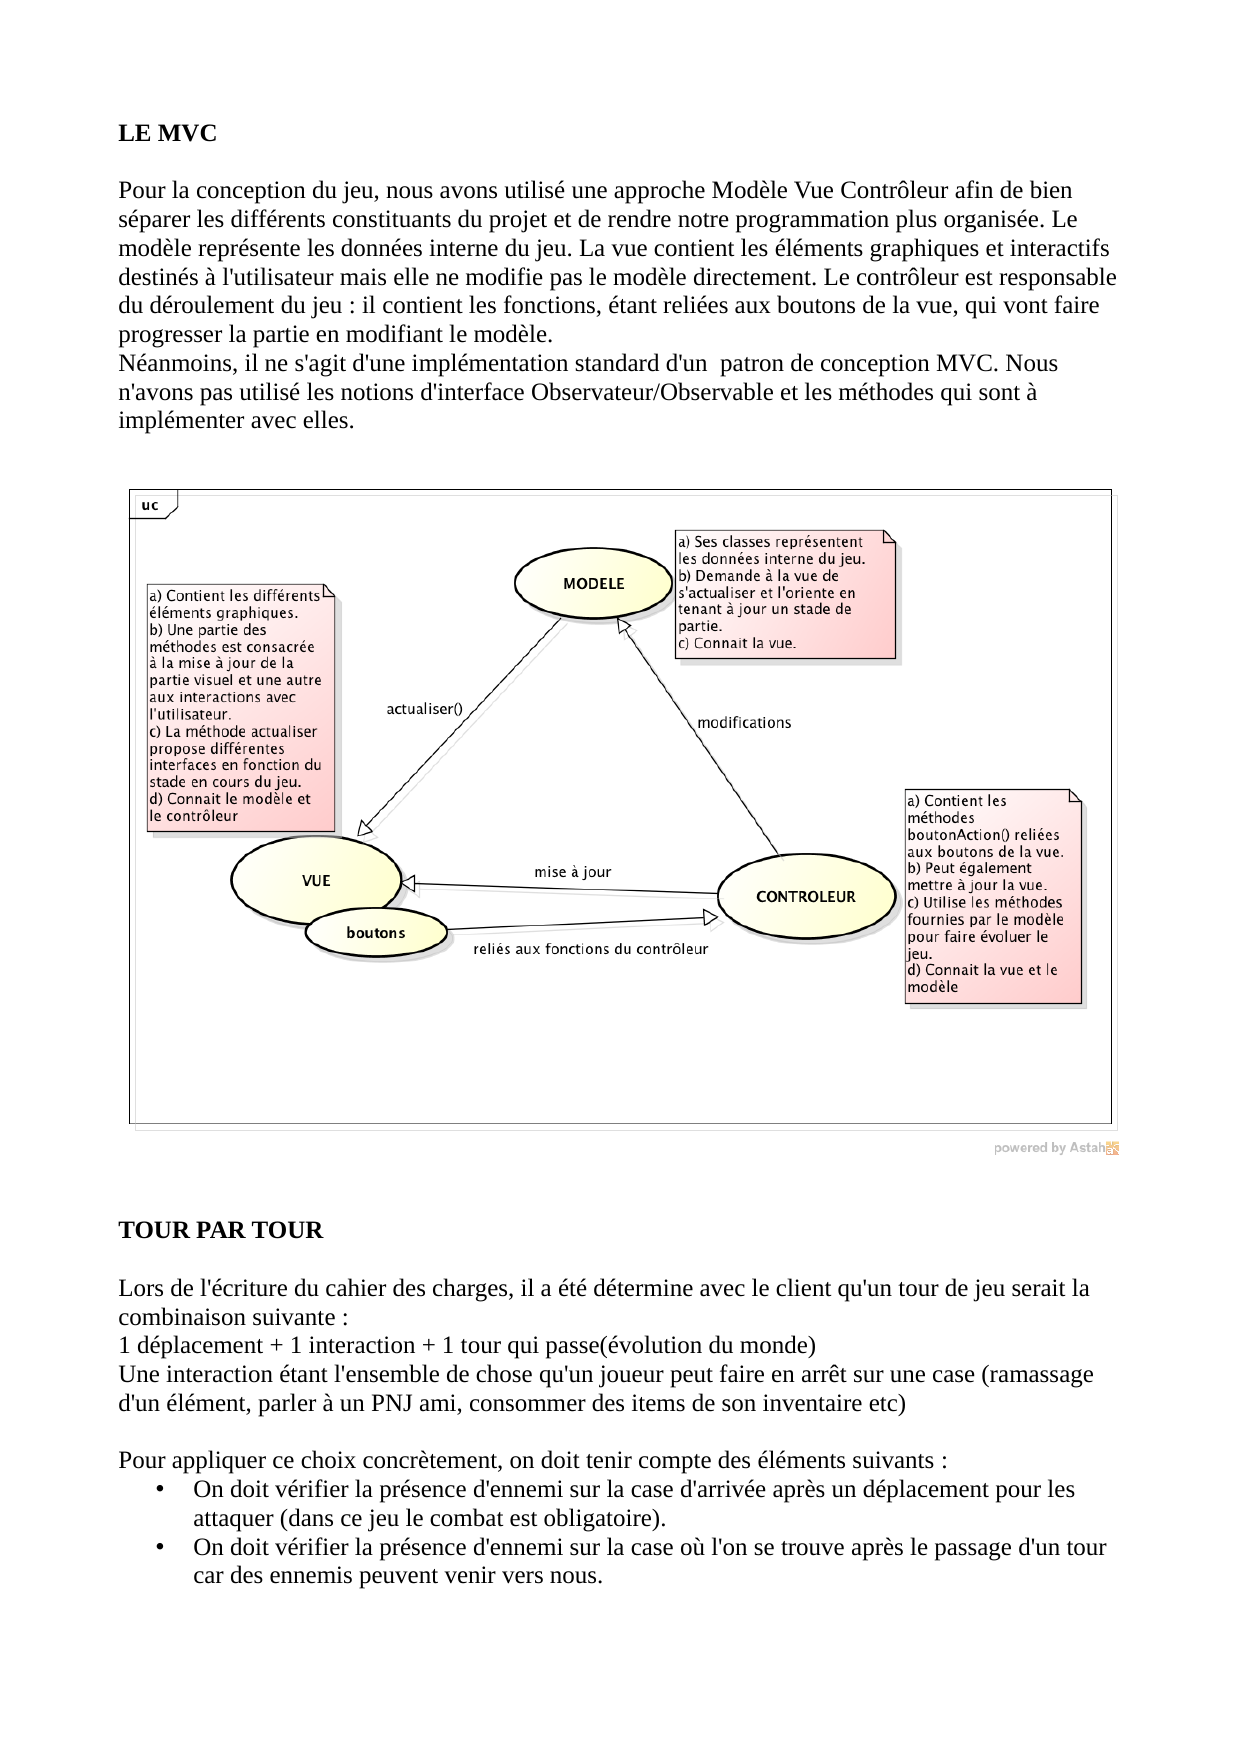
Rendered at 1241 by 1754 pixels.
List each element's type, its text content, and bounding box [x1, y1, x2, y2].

text 1 déplacement + 1 interaction + 1 tour qui passe(évolution du monde) [118, 1331, 1122, 1359]
text LE MVC [118, 118, 1122, 147]
text Pour appliquer ce choix concrètement, on doit tenir compte des éléments suivants : [118, 1446, 1122, 1474]
picture [117, 477, 1123, 1159]
text Néanmoins, il ne s'agit d'une implémentation standard d'un patron de conception MVC. Nous n'avons pas utilisé les notions d'interface Observateur/Observable et les méthodes qui sont à implémenter avec elles. [118, 348, 1122, 434]
list On doit vérifier la présence d'ennemi sur la case où l'on se trouve après le passage d'un tour car des ennemis peuvent venir vers nous. [156, 1532, 1122, 1589]
text Une interaction étant l'ensemble de chose qu'un joueur peut faire en arrêt sur une case (ramassage d'un élément, parler à un PNJ ami, consommer des items de son inventaire etc) [118, 1359, 1122, 1417]
text Pour la conception du jeu, nous avons utilisé une approche Modèle Vue Contrôleur afin de bien séparer les différents constituants du projet et de rendre notre programmation plus organisée. Le modèle représente les données interne du jeu. La vue contient les éléments graphiques et interactifs destinés à l'utilisateur mais elle ne modifie pas le modèle directement. Le contrôleur est responsable du déroulement du jeu : il contient les fonctions, étant reliées aux boutons de la vue, qui vont faire progresser la partie en modifiant le modèle. [118, 176, 1122, 348]
text Lors de l'écriture du cahier des charges, il a été détermine avec le client qu'un tour de jeu serait la combinaison suivante : [118, 1273, 1122, 1331]
text TOUR PAR TOUR [118, 1216, 1122, 1244]
list On doit vérifier la présence d'ennemi sur la case d'arrivée après un déplacement pour les attaquer (dans ce jeu le combat est obligatoire). [156, 1474, 1122, 1532]
